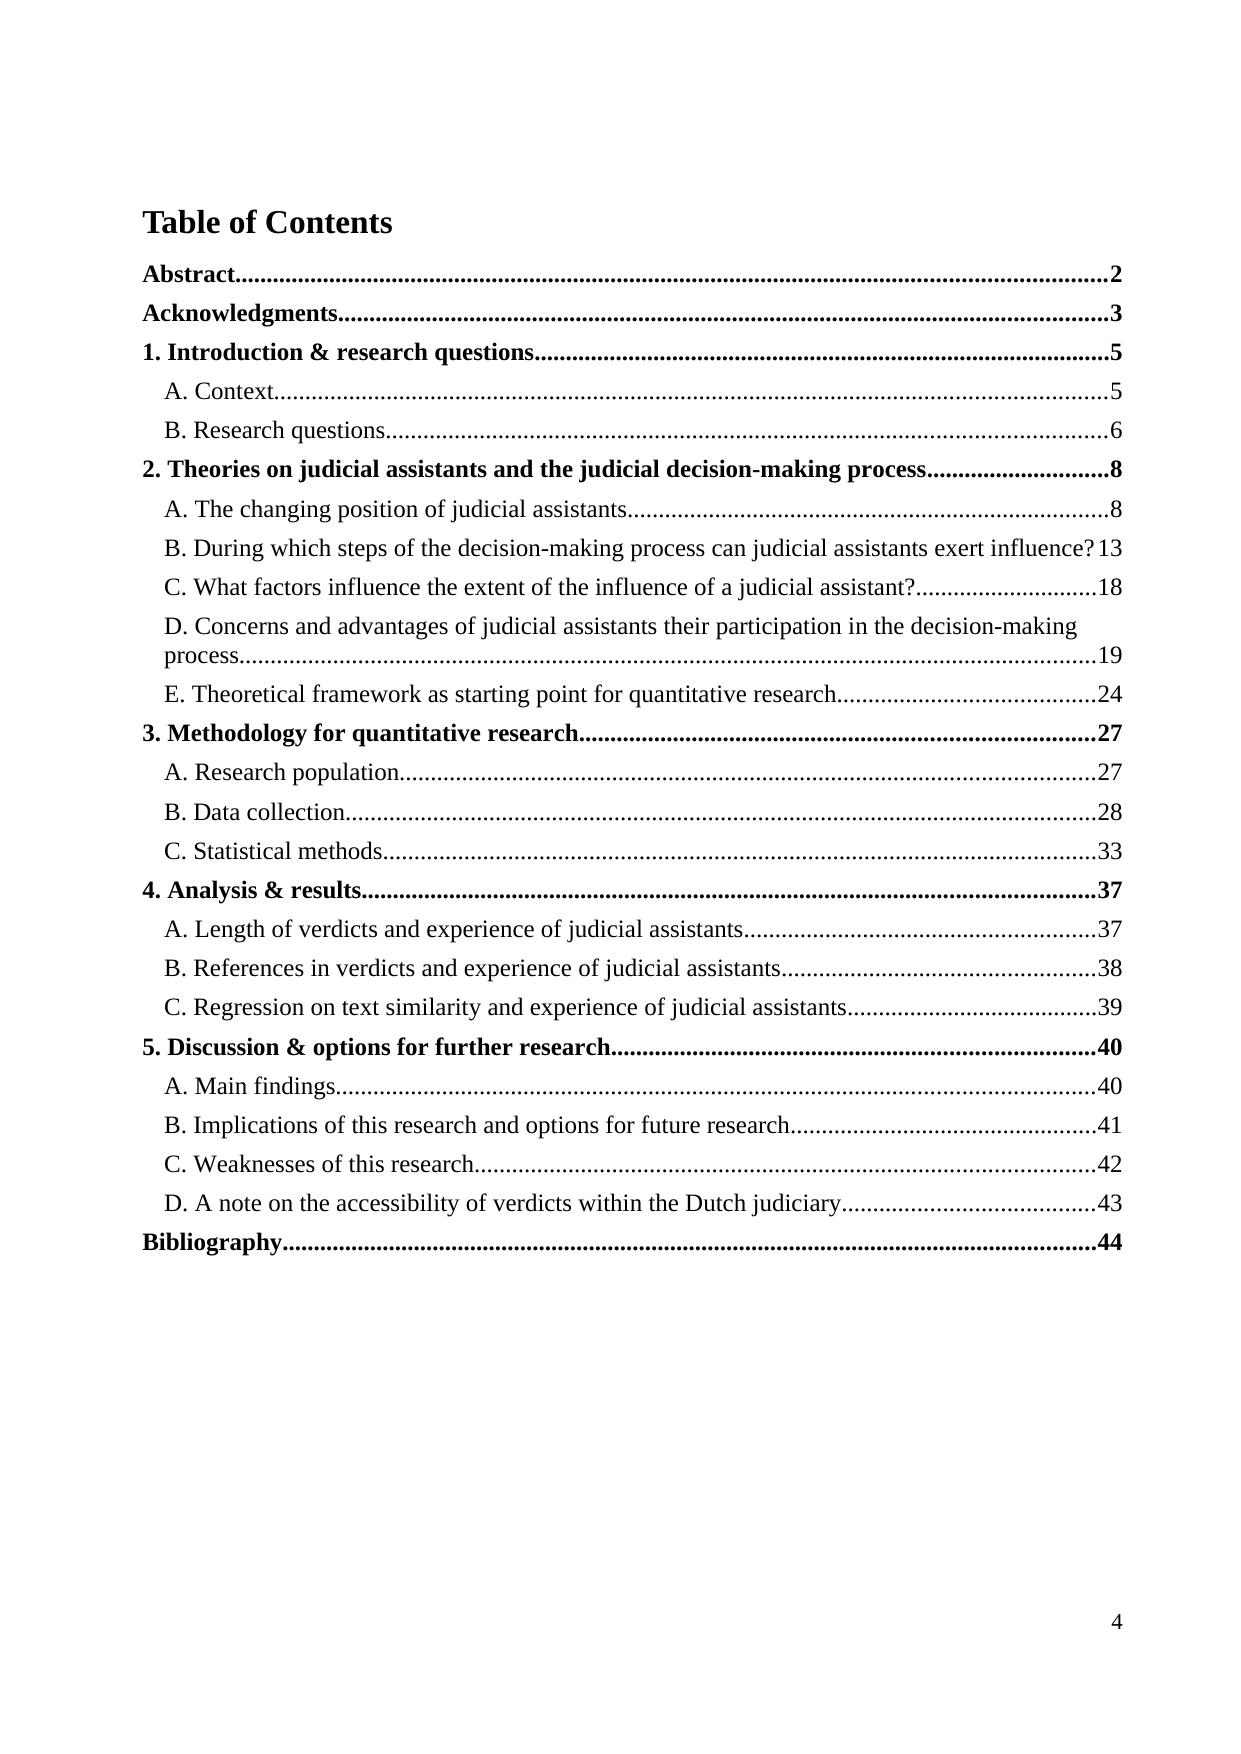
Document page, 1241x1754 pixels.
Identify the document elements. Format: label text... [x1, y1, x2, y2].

text 2. Theories on judicial assistants and the judicial decision-making process 8 [142, 454, 1122, 483]
text A. Research population 27 [164, 757, 1122, 786]
text Abstract 2 [142, 259, 1122, 287]
text 4. Analysis & results 37 [142, 875, 1122, 904]
text A. The changing position of judicial assistants 8 [164, 494, 1122, 522]
text A. Main findings 40 [164, 1071, 1122, 1099]
text B. Data collection 28 [164, 797, 1122, 825]
text B. During which steps of the decision-making process can judicial assistants exert influence? 13 [164, 533, 1122, 562]
text C. Regression on text similarity and experience of judicial assistants 39 [164, 992, 1122, 1021]
text A. Length of verdicts and experience of judicial assistants 37 [164, 914, 1122, 943]
text 1. Introduction & research questions 5 [142, 337, 1122, 366]
text Bibliography 44 [142, 1227, 1122, 1256]
text B. Research questions 6 [164, 415, 1122, 444]
text 5. Discussion & options for further research 40 [142, 1032, 1122, 1060]
text C. Weaknesses of this research 42 [164, 1149, 1122, 1178]
text E. Theoretical framework as starting point for quantitative research 24 [164, 679, 1122, 708]
text B. References in verdicts and experience of judicial assistants 38 [164, 953, 1122, 982]
text D. A note on the accessibility of verdicts within the Dutch judiciary 43 [164, 1188, 1122, 1217]
text B. Implications of this research and options for future research 41 [164, 1110, 1122, 1139]
text A. Context 5 [164, 376, 1122, 405]
text Acknowledgments 3 [142, 298, 1122, 327]
text 3. Methodology for quantitative research 27 [142, 718, 1122, 747]
text C. Statistical methods 33 [164, 836, 1122, 864]
subtitle Table of Contents [142, 202, 1122, 241]
text C. What factors influence the extent of the influence of a judicial assistant? 18 [164, 572, 1122, 601]
text D. Concerns and advantages of judicial assistants their participation in the decision-making process 19 [164, 611, 1122, 669]
